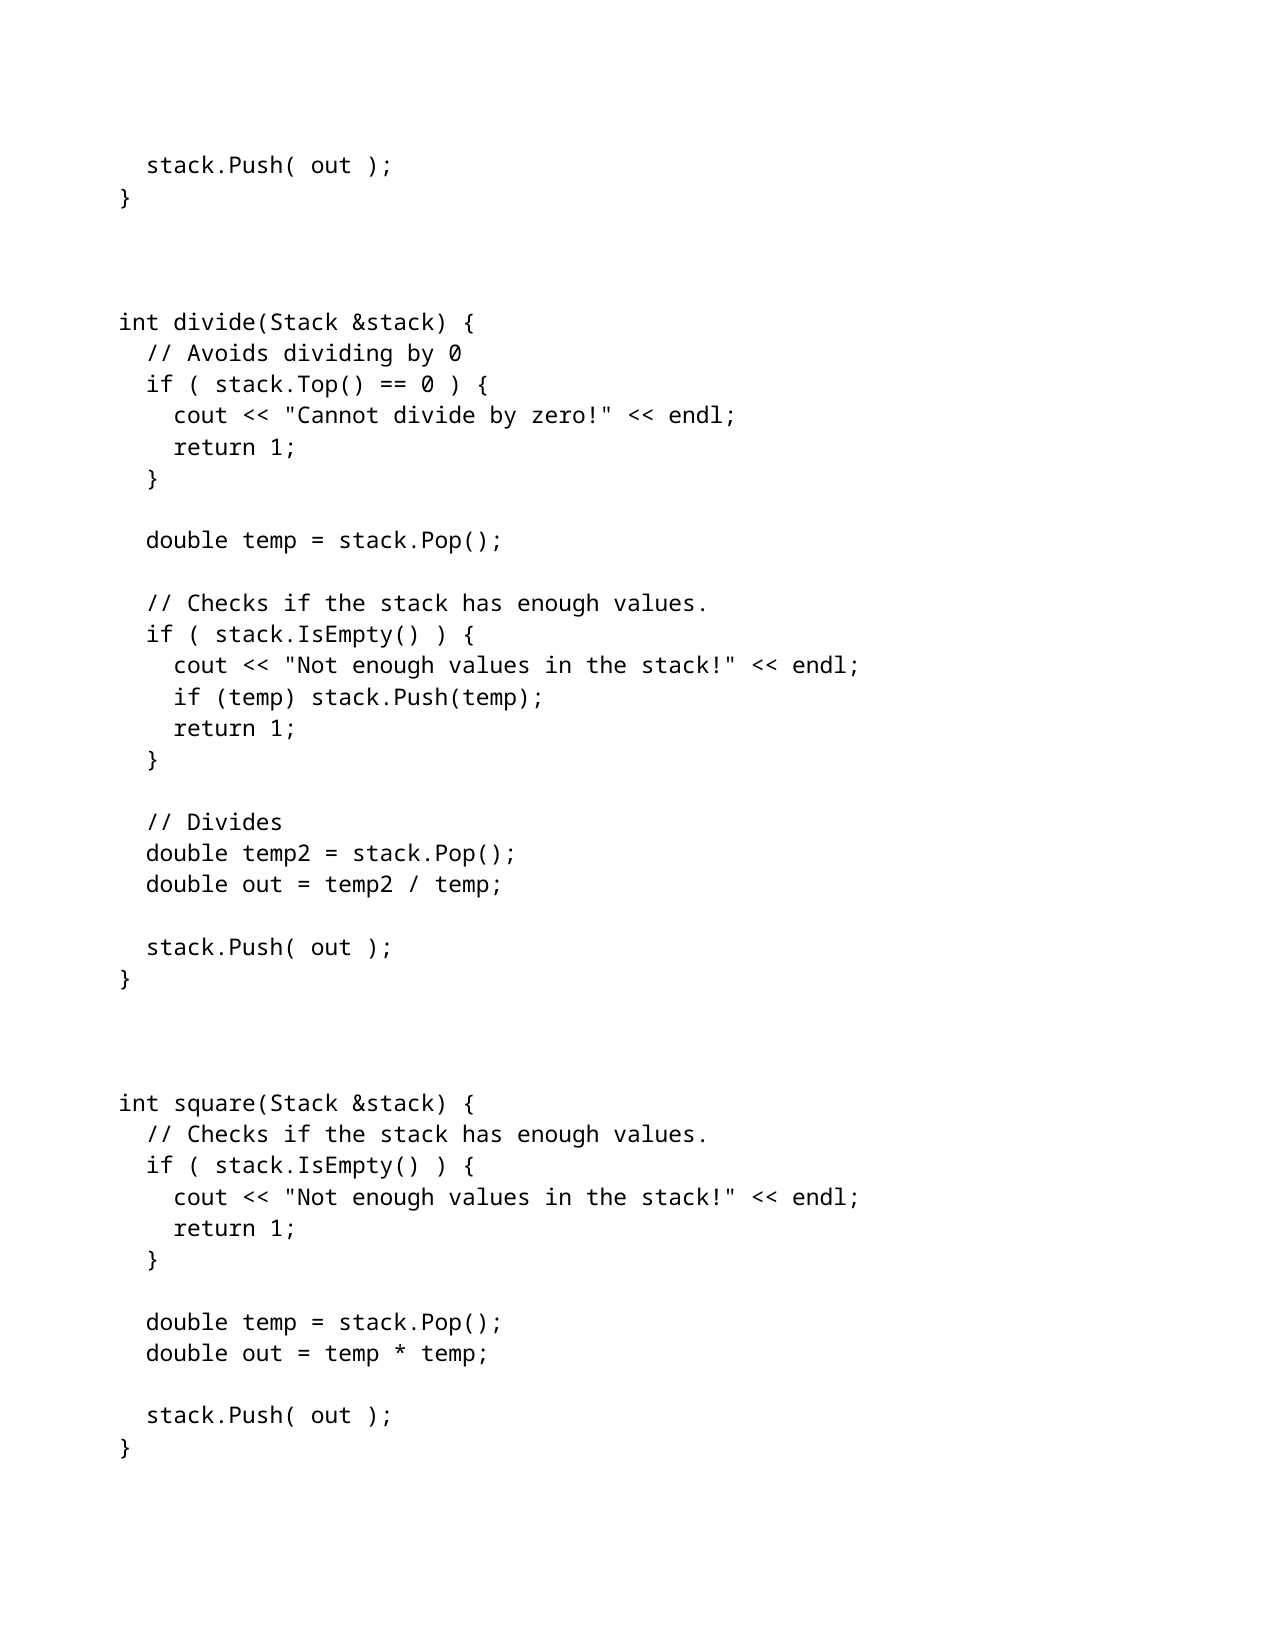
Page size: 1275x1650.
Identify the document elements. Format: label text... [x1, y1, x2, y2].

text return 1; [118, 431, 1157, 462]
text } [118, 1243, 1157, 1274]
text if (temp) stack.Push(temp); [118, 681, 1157, 712]
text return 1; [118, 1212, 1157, 1243]
text } [118, 462, 1157, 493]
text } [118, 962, 1157, 993]
text // Divides [118, 806, 1157, 837]
text // Checks if the stack has enough values. [118, 1118, 1157, 1149]
text if ( stack.IsEmpty() ) { [118, 1149, 1157, 1181]
text double out = temp2 / temp; [118, 868, 1157, 899]
text cout << "Cannot divide by zero!" << endl; [118, 399, 1157, 431]
text stack.Push( out ); [118, 931, 1157, 962]
text } [118, 1431, 1157, 1462]
text stack.Push( out ); [118, 1399, 1157, 1431]
text stack.Push( out ); [118, 149, 1157, 181]
text double temp = stack.Pop(); [118, 1306, 1157, 1337]
text // Avoids dividing by 0 [118, 337, 1157, 368]
text int divide(Stack &stack) { [118, 306, 1157, 337]
text double temp = stack.Pop(); [118, 524, 1157, 556]
text if ( stack.Top() == 0 ) { [118, 368, 1157, 399]
text int square(Stack &stack) { [118, 1087, 1157, 1118]
text if ( stack.IsEmpty() ) { [118, 618, 1157, 649]
text } [118, 743, 1157, 774]
text double out = temp * temp; [118, 1337, 1157, 1368]
text // Checks if the stack has enough values. [118, 587, 1157, 618]
text return 1; [118, 712, 1157, 743]
text cout << "Not enough values in the stack!" << endl; [118, 649, 1157, 681]
text cout << "Not enough values in the stack!" << endl; [118, 1181, 1157, 1212]
text double temp2 = stack.Pop(); [118, 837, 1157, 868]
text } [118, 181, 1157, 212]
